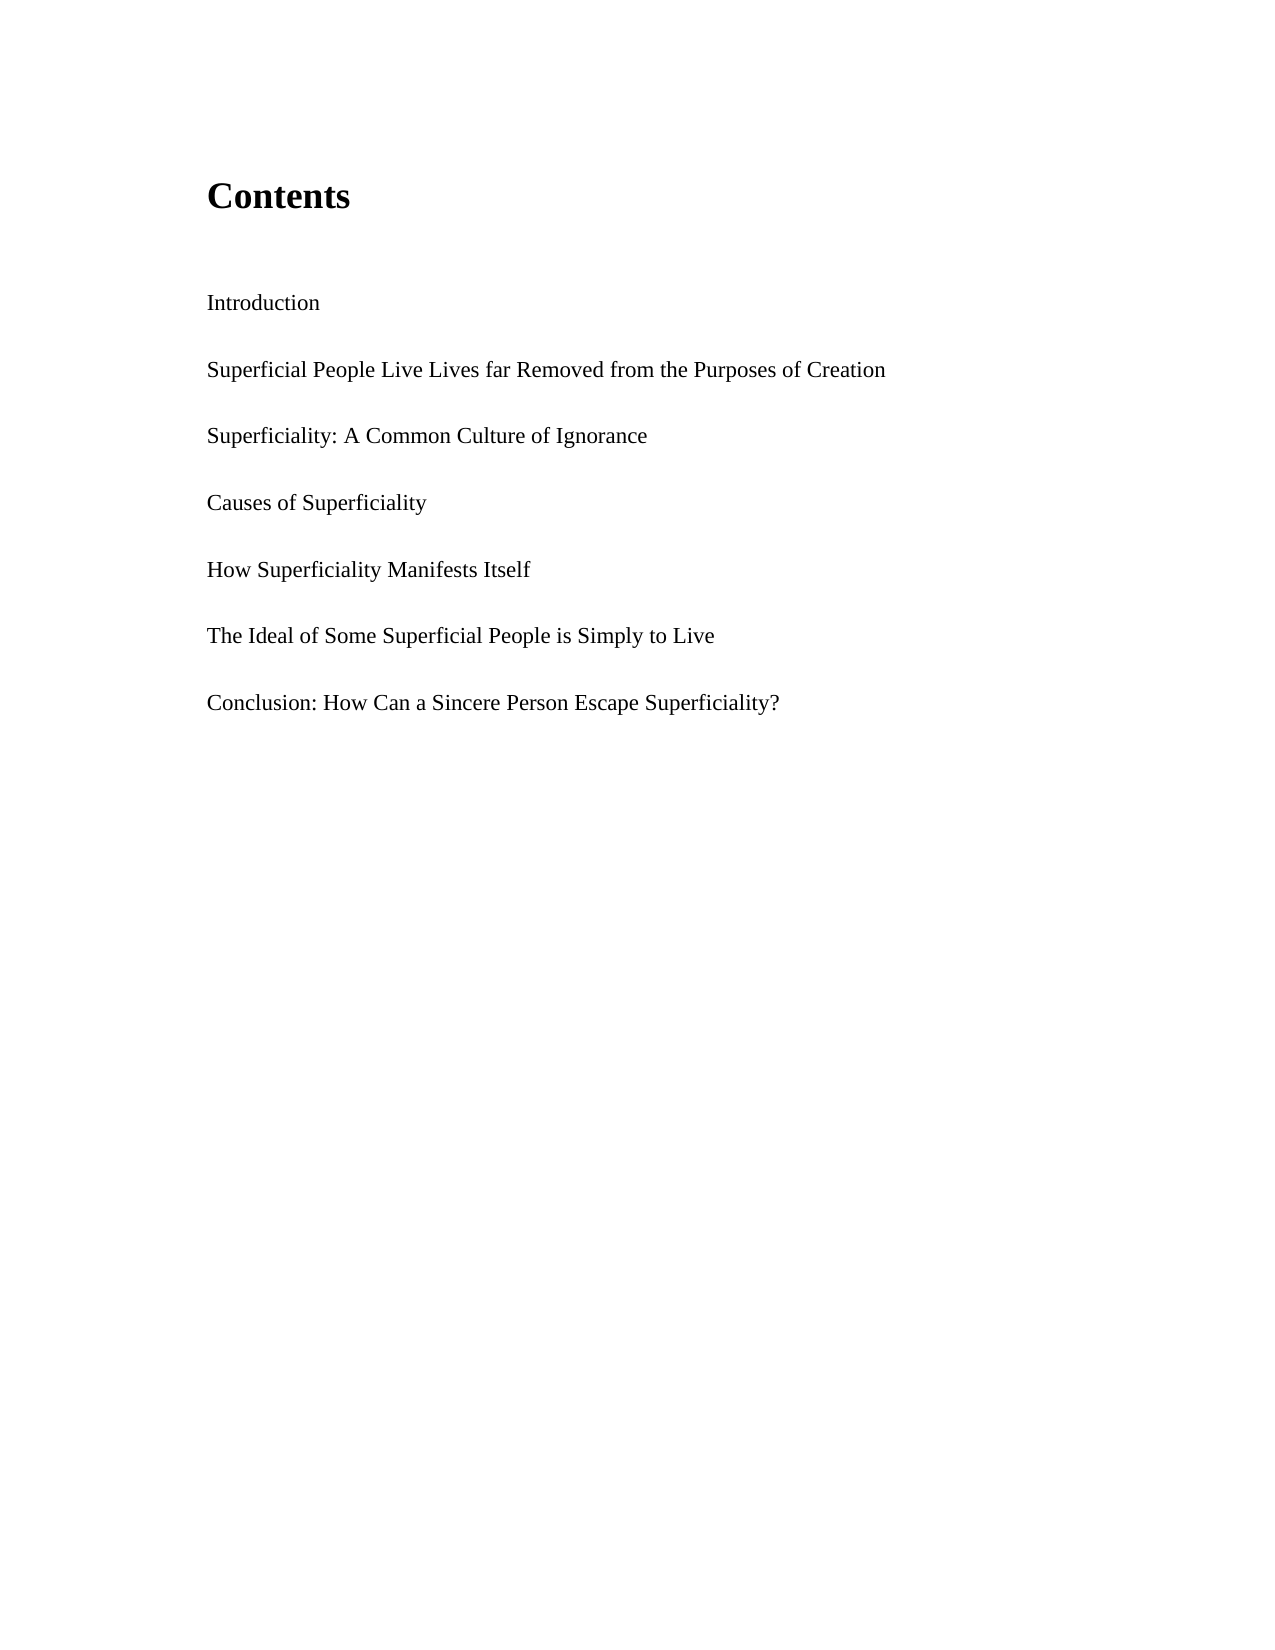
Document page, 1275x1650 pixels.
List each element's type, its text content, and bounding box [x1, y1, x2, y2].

text Contents [148, 174, 1110, 217]
text Causes of Superficiality [148, 484, 1110, 517]
text Conclusion: How Can a Sincere Person Escape Superficiality? [148, 684, 1110, 717]
text Superficiality: A Common Culture of Ignorance [148, 417, 1110, 450]
text How Superficiality Manifests Itself [148, 550, 1110, 617]
text The Ideal of Some Superficial People is Simply to Live [148, 617, 1110, 684]
text Introduction [148, 284, 1110, 350]
text Superficial People Live Lives far Removed from the Purposes of Creation [148, 350, 1110, 384]
